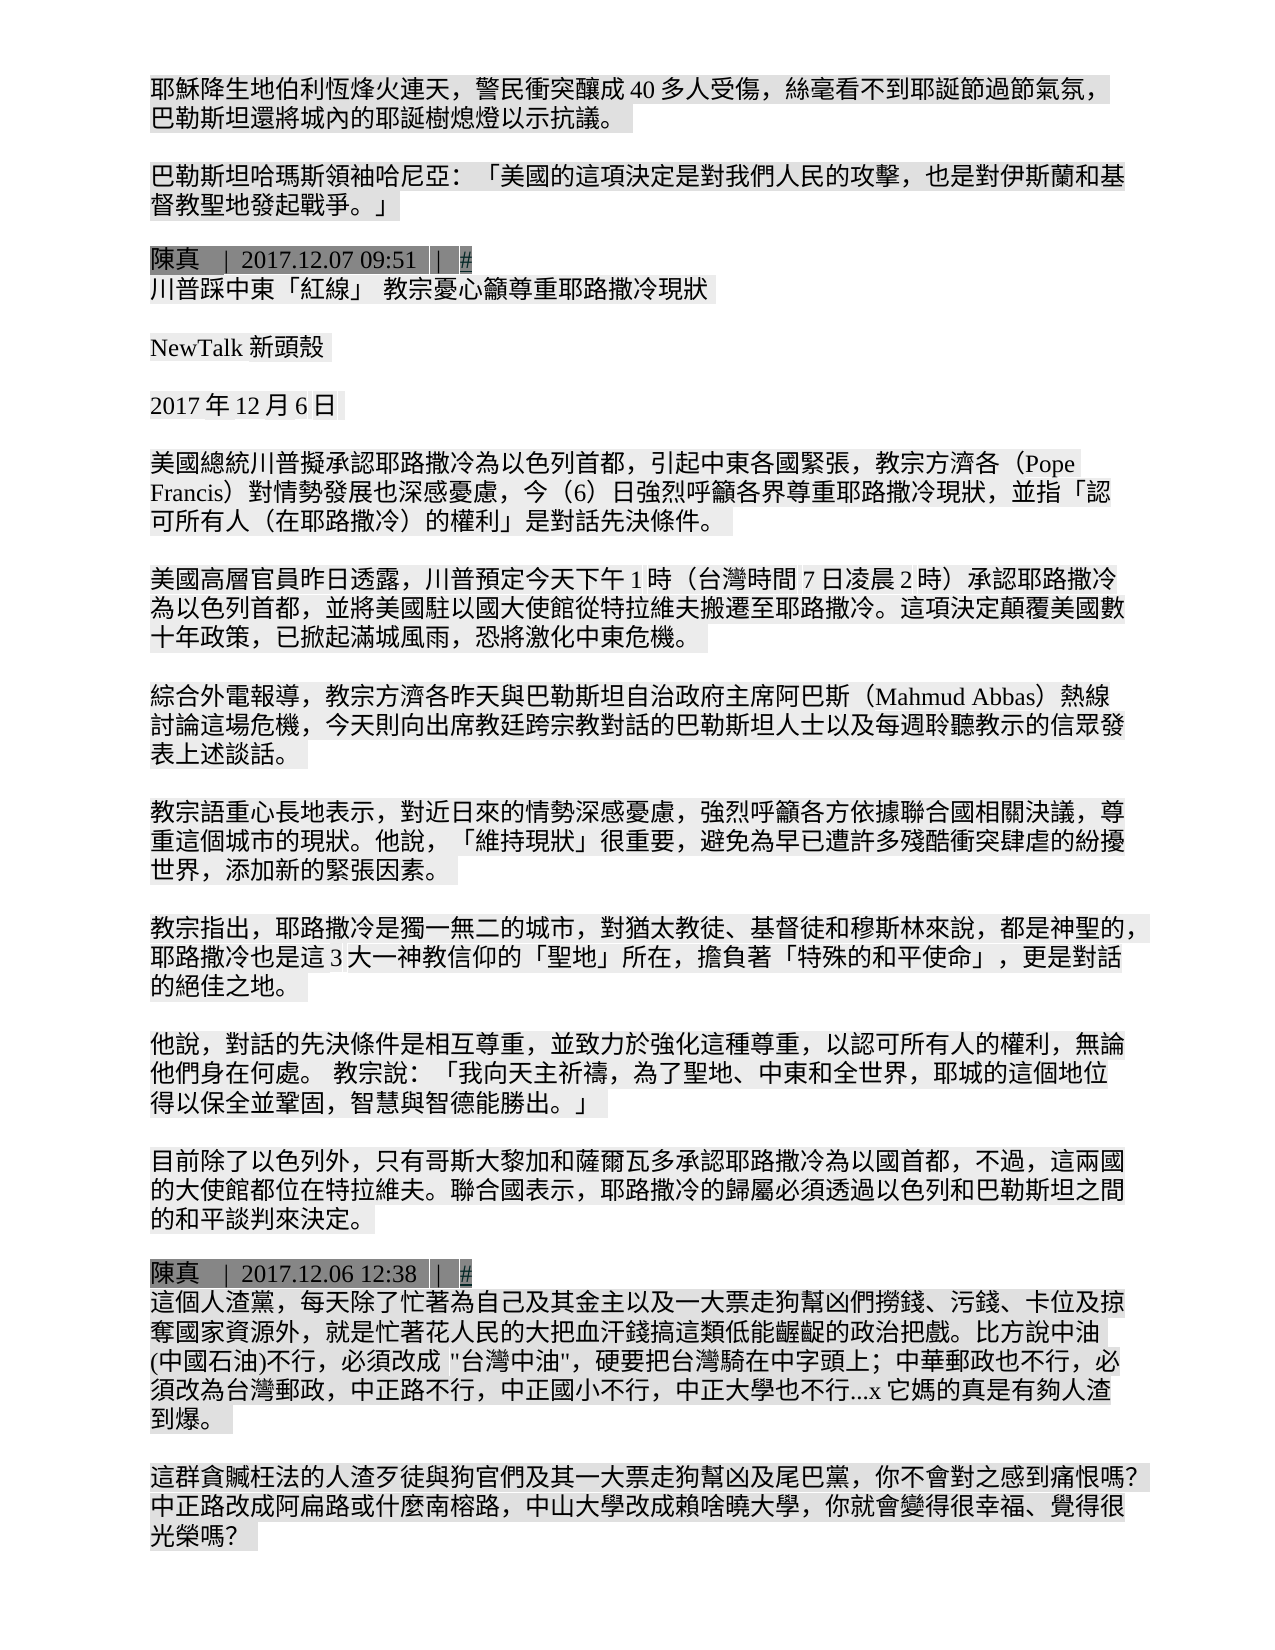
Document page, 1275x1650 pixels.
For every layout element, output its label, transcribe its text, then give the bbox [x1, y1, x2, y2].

text 陳真 | 2017.12.07 09:51 | # [150, 246, 1125, 275]
text 這個人渣黨，每天除了忙著為自己及其金主以及一大票走狗幫凶們撈錢、污錢、卡位及掠奪國家資源外，就是忙著花人民的大把血汗錢搞這類低能齷齪的政治把戲。比方說中油 (中國石油)不行，必須改成 "台灣中油"，硬要把台灣騎在中字頭上；中華郵政也不行，必須改為台灣郵政，中正路不行，中正國小不行，中正大學也不行...x它媽的真是有夠人渣到爆。 這群貪贓枉法的人渣歹徒與狗官們及其一大票走狗幫凶及尾巴黨，你不會對之感到痛恨嗎？中正路改成阿扁路或什麼南榕路，中山大學改成賴啥曉大學，你就會變得很幸福、覺得很光榮嗎？ 蔣家年代的那個舊國民黨，雖然凶狠，但是當官者卻大多清廉，而且會花心思去改善絕大多數人的生活。直到二十幾年前，大貪官李登輝引進黑金體制，與黑道和財團緊密結合，整個台灣的政治、經濟與社會就開始迅速腐敗與衰退。 緊接著，在老賊李登輝的培植與扶持下，人渣黨迅速壯大，結合李登輝既有的黑金勢力，開始炒作反中反華，開始進行洗腦教育，全面性地挑撥族群仇恨與對立，拼命妖魔化大陸人。至此，台灣的政治、經濟與社會發展，差不多就已經宣告死亡了。但是，這群綠油油的人渣與走狗幫凶們卻個個吃得肥滋滋，而絕大多數人民的生活與退休，以及各種基本的社會福利與安全及各項薪資等，卻大幅倒退或嚴重縮水。 可悲的是，人民(特別是年輕一代)卻被騙得團團轉，把罪大惡極的人渣歹徒當成什麼爭取民主自由的英雄，什麼人權的鬥士。我常感到不解：一個人，當他腦子裏持有某種強烈意念或信仰時，他難道真的蠢到連稍微思考或驗證一下其真實性的一點智能也沒有？難道你是活在雲端？根本看不見人渣們的真實模樣與嘴臉？根本看不見任何一點基本事實？人渣不管餵什麼毒給你吃，你就吃得好開心好得意？完全沒有半點腦子？ 陳真 2017. 12. ================ 促進轉型正義改校名？中正大學回應了 中央社 2017年12月6日 立法院通過促進轉型正義條例，全台灣校名有「中正」的學校可能要改名。中正大學主任秘書吳明儒今天受訪表示，現階段沒有預設立場，將等待教育部進一步的政策指示，再決定如何因應。 昨天立法院通過的促轉條例第5條寫明：「出現於公共建築或場所之紀念或緬懷威權統治者之象徵，應予移除、改名，或以其他方式處置之。」 立法院教育及文化委員會今天審理教育部預算，教育部長潘文忠會前受訪表示，學校屬於「公共場所」，促轉條例相當明確，必須要依法處置，後續會跟學校、地方政府依條例內容作適法上的研處。 ============== 「威權象徵」需消除 路名、硬幣恐都得改 壹電視2017年12月6日 【壹電視報導】受難者家屬等了30多年，總算盼到促轉條例三讀立法。但他們更希望立法通過之後，要真正的實踐正義。只是促轉條例，目前還有三大爭議未解，包括威權象徵如何認定，刑罰處理是不是逾越比例原則，以及追溯的期間，是否該納入日治時代，這些爭議，藍綠兩黨沒有共識。最後還是在綠營的人數優勢下，以民進黨版三讀通過。 [150, 1288, 1125, 1551]
text 耶穌降生地伯利恆烽火連天，警民衝突釀成40多人受傷，絲毫看不到耶誕節過節氣氛，巴勒斯坦還將城內的耶誕樹熄燈以示抗議。 巴勒斯坦哈瑪斯領袖哈尼亞：「美國的這項決定是對我們人民的攻擊，也是對伊斯蘭和基督教聖地發起戰爭。」 [150, 75, 1125, 221]
text 川普踩中東「紅線」 教宗憂心籲尊重耶路撒冷現狀 NewTalk 新頭殼 2017年12月6日 美國總統川普擬承認耶路撒冷為以色列首都，引起中東各國緊張，教宗方濟各（Pope Francis）對情勢發展也深感憂慮，今（6）日強烈呼籲各界尊重耶路撒冷現狀，並指「認可所有人（在耶路撒冷）的權利」是對話先決條件。 美國高層官員昨日透露，川普預定今天下午1時（台灣時間7日凌晨2時）承認耶路撒冷為以色列首都，並將美國駐以國大使館從特拉維夫搬遷至耶路撒冷。這項決定顛覆美國數十年政策，已掀起滿城風雨，恐將激化中東危機。 綜合外電報導，教宗方濟各昨天與巴勒斯坦自治政府主席阿巴斯（Mahmud Abbas）熱線討論這場危機，今天則向出席教廷跨宗教對話的巴勒斯坦人士以及每週聆聽教示的信眾發表上述談話。 教宗語重心長地表示，對近日來的情勢深感憂慮，強烈呼籲各方依據聯合國相關決議，尊重這個城市的現狀。他說，「維持現狀」很重要，避免為早已遭許多殘酷衝突肆虐的紛擾世界，添加新的緊張因素。 教宗指出，耶路撒冷是獨一無二的城市，對猶太教徒、基督徒和穆斯林來說，都是神聖的，耶路撒冷也是這3大一神教信仰的「聖地」所在，擔負著「特殊的和平使命」，更是對話的絕佳之地。 他說，對話的先決條件是相互尊重，並致力於強化這種尊重，以認可所有人的權利，無論他們身在何處。 教宗說：「我向天主祈禱，為了聖地、中東和全世界，耶城的這個地位得以保全並鞏固，智慧與智德能勝出。」 目前除了以色列外，只有哥斯大黎加和薩爾瓦多承認耶路撒冷為以國首都，不過，這兩國的大使館都位在特拉維夫。聯合國表示，耶路撒冷的歸屬必須透過以色列和巴勒斯坦之間的和平談判來決定。 [150, 275, 1125, 1234]
text 陳真 | 2017.12.06 12:38 | # [150, 1259, 1125, 1288]
